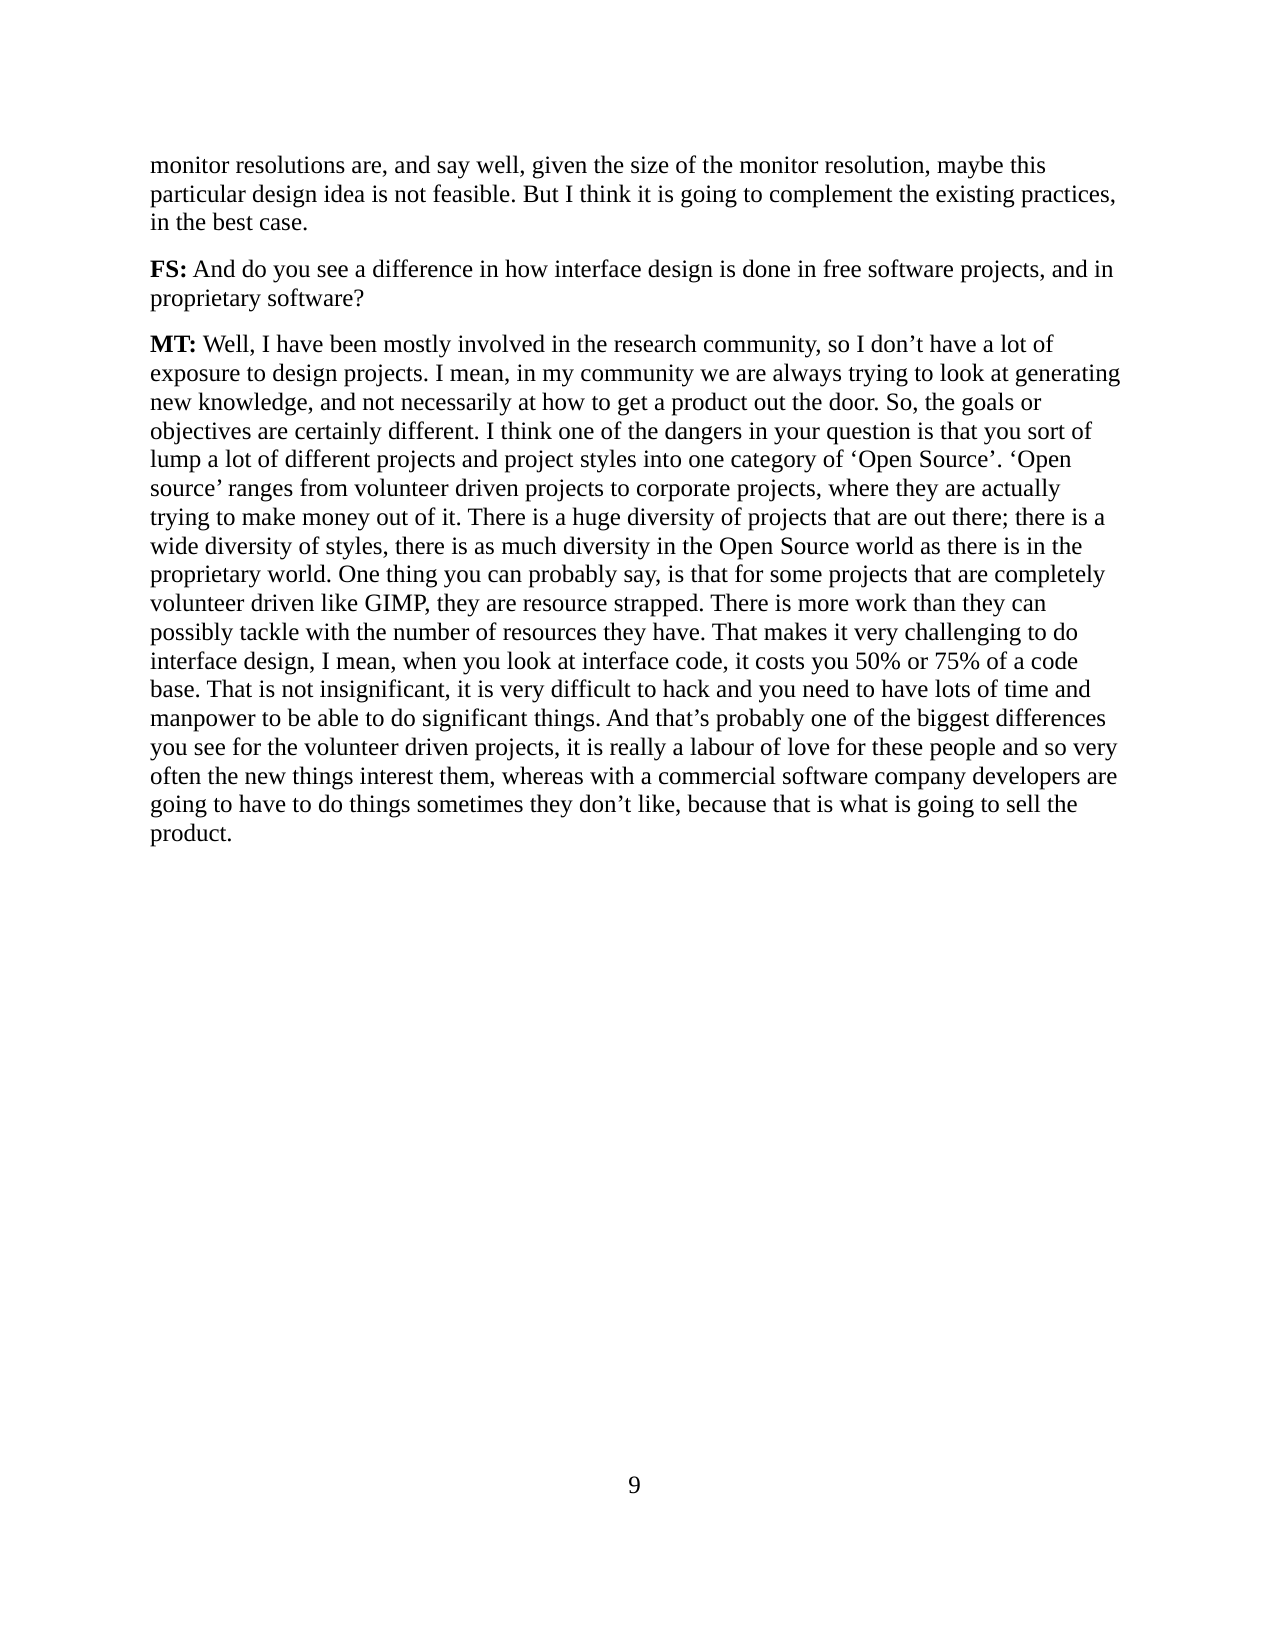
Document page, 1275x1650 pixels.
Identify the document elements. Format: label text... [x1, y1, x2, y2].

text FS: And do you see a difference in how interface design is done in free software projects, and in proprietary software? [150, 254, 1125, 312]
text MT: Well, I have been mostly involved in the research community, so I don’t have a lot of exposure to design projects. I mean, in my community we are always trying to look at generating new knowledge, and not necessarily at how to get a product out the door. So, the goals or objectives are certainly different. I think one of the dangers in your question is that you sort of lump a lot of different projects and project styles into one category of ‘Open Source’. ‘Open source’ ranges from volunteer driven projects to corporate projects, where they are actually trying to make money out of it. There is a huge diversity of projects that are out there; there is a wide diversity of styles, there is as much diversity in the Open Source world as there is in the proprietary world. One thing you can probably say, is that for some projects that are completely volunteer driven like GIMP, they are resource strapped. There is more work than they can possibly tackle with the number of resources they have. That makes it very challenging to do interface design, I mean, when you look at interface code, it costs you 50% or 75% of a code base. That is not insignificant, it is very difficult to hack and you need to have lots of time and manpower to be able to do significant things. And that’s probably one of the biggest differences you see for the volunteer driven projects, it is really a labour of love for these people and so very often the new things interest them, whereas with a commercial software company developers are going to have to do things sometimes they don’t like, because that is what is going to sell the product. [150, 329, 1125, 847]
text monitor resolutions are, and say well, given the size of the monitor resolution, maybe this particular design idea is not feasible. But I think it is going to complement the existing practices, in the best case. [150, 150, 1125, 236]
